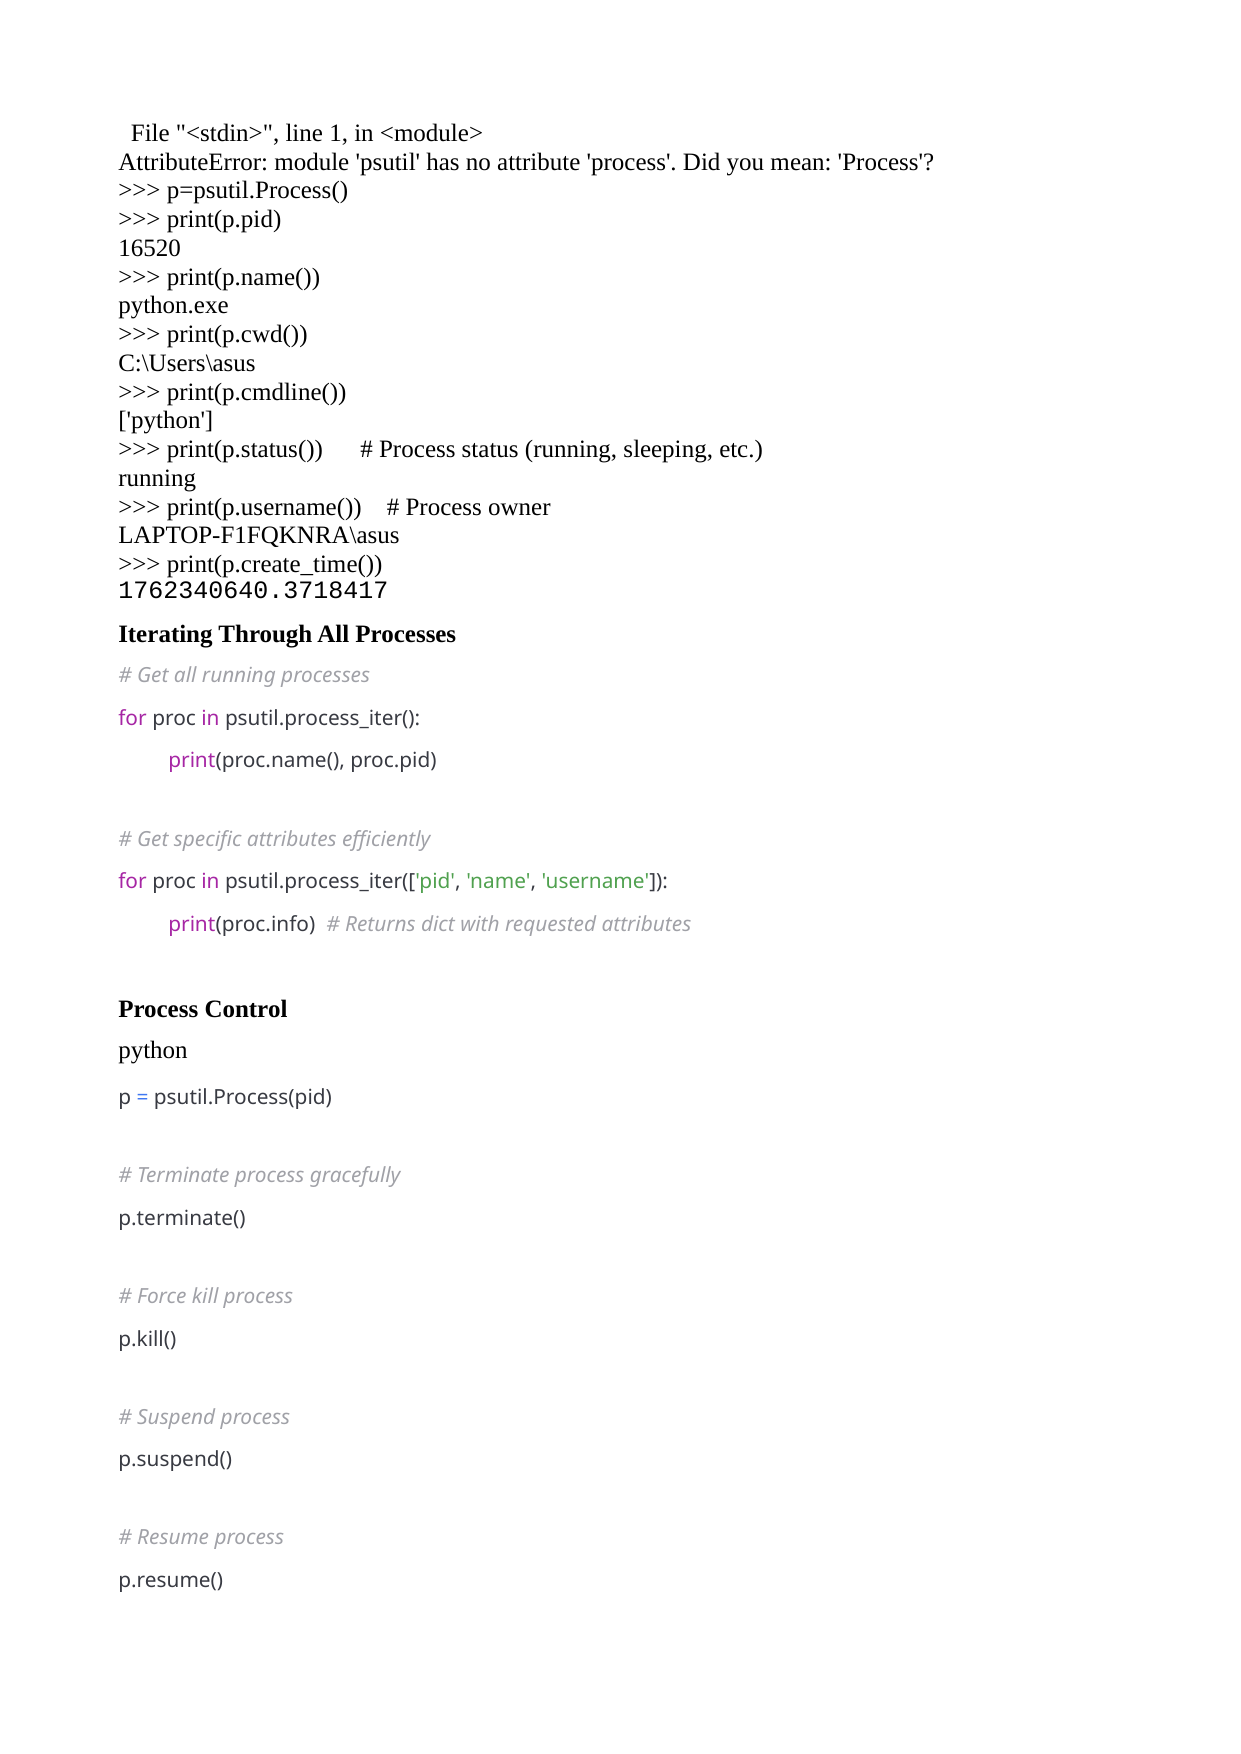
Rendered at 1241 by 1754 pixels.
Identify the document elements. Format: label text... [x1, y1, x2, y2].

text >>> print(p.pid) [118, 204, 1122, 233]
text >>> print(p.username()) # Process owner [118, 492, 1122, 521]
text # Terminate process gracefully [118, 1161, 1122, 1189]
text running [118, 463, 1122, 492]
text >>> print(p.status()) # Process status (running, sleeping, etc.) [118, 434, 1122, 463]
text python [118, 1035, 1122, 1064]
text p.suspend() [118, 1444, 1122, 1473]
text # Force kill process [118, 1281, 1122, 1309]
text >>> print(p.cmdline()) [118, 377, 1122, 406]
text for proc in psutil.process_iter(['pid', 'name', 'username']): [118, 866, 1122, 895]
text # Get specific attributes efficiently [118, 824, 1122, 852]
text p = psutil.Process(pid) [118, 1082, 1122, 1111]
text print(proc.info) # Returns dict with requested attributes [118, 909, 1122, 937]
text # Suspend process [118, 1402, 1122, 1430]
text >>> print(p.create_time()) [118, 549, 1122, 578]
subtitle Iterating Through All Processes [118, 619, 1122, 648]
text 16520 [118, 233, 1122, 262]
text python.exe [118, 291, 1122, 319]
text for proc in psutil.process_iter(): [118, 703, 1122, 731]
text LAPTOP-F1FQKNRA\asus [118, 521, 1122, 549]
text # Get all running processes [118, 660, 1122, 689]
text 1762340640.3718417 [118, 578, 1122, 606]
text print(proc.name(), proc.pid) [118, 745, 1122, 774]
subtitle Process Control [118, 994, 1122, 1022]
text p.kill() [118, 1324, 1122, 1352]
text >>> print(p.name()) [118, 262, 1122, 291]
text p.resume() [118, 1565, 1122, 1593]
text AttributeError: module 'psutil' has no attribute 'process'. Did you mean: 'Process'? [118, 147, 1122, 176]
text C:\Users\asus [118, 348, 1122, 377]
text ['python'] [118, 406, 1122, 434]
text >>> p=psutil.Process() [118, 176, 1122, 204]
text >>> print(p.cwd()) [118, 319, 1122, 348]
text p.terminate() [118, 1203, 1122, 1232]
text File "<stdin>", line 1, in <module> [118, 118, 1122, 147]
text # Resume process [118, 1522, 1122, 1551]
